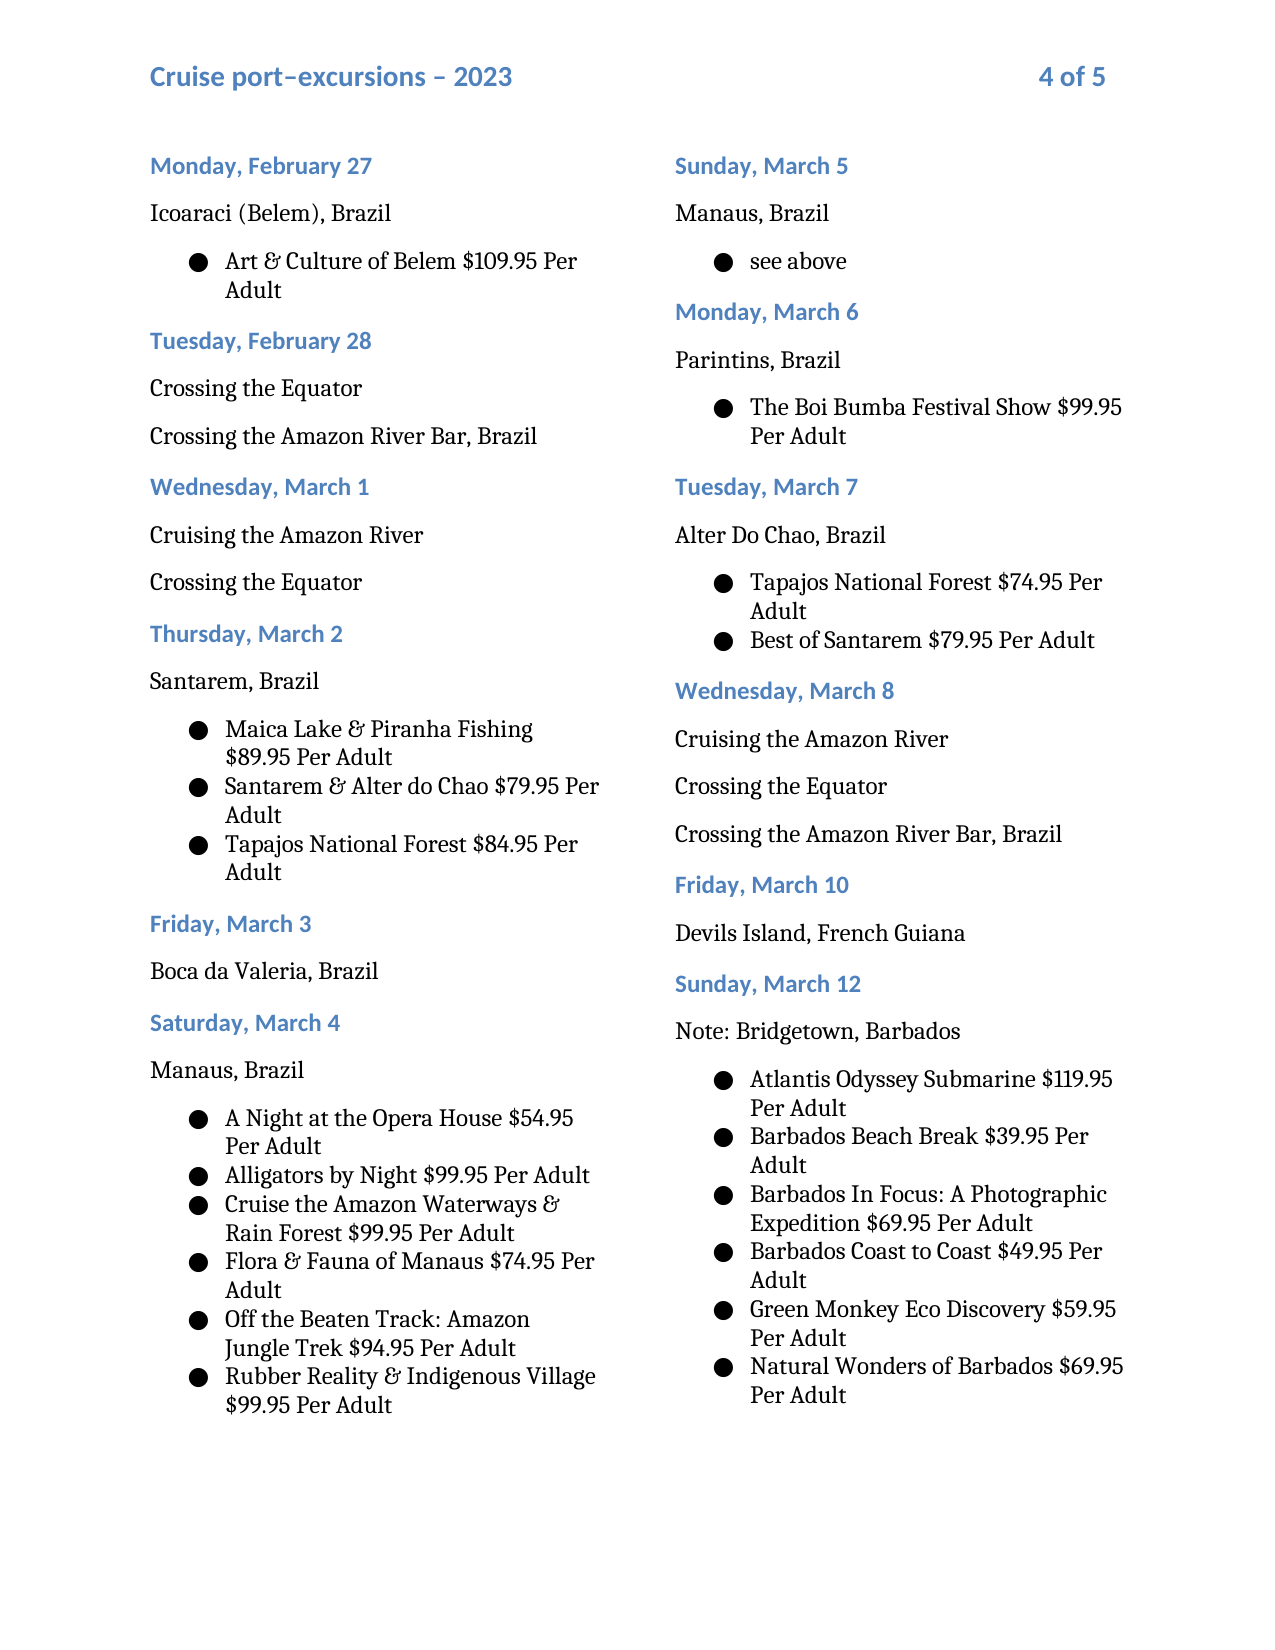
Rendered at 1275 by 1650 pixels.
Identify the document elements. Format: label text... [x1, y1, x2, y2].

list Flora & Fauna of Manaus $74.95 Per Adult [187, 1247, 600, 1305]
list Barbados Coast to Coast $49.95 Per Adult [712, 1237, 1125, 1295]
list The Boi Bumba Festival Show $99.95 Per Adult [712, 393, 1125, 451]
subtitle Monday, March 6 [675, 296, 1125, 327]
list Alligators by Night $99.95 Per Adult [187, 1161, 600, 1190]
subtitle Sunday, March 5 [675, 150, 1125, 181]
list Maica Lake & Piranha Fishing $89.95 Per Adult [187, 714, 600, 772]
text Note: Bridgetown, Barbados [675, 1017, 1125, 1046]
text Devils Island, French Guiana [675, 918, 1125, 947]
text Parintins, Brazil [675, 346, 1125, 374]
text Santarem, Brazil [150, 667, 600, 696]
subtitle Monday, February 27 [150, 150, 600, 181]
text Manaus, Brazil [150, 1056, 600, 1085]
subtitle Tuesday, March 7 [675, 471, 1125, 502]
text Manaus, Brazil [675, 199, 1125, 228]
subtitle Tuesday, February 28 [150, 325, 600, 356]
list Art & Culture of Belem $109.95 Per Adult [187, 247, 600, 304]
text Crossing the Equator [150, 374, 600, 403]
text Crossing the Amazon River Bar, Brazil [675, 819, 1125, 848]
list Off the Beaten Track: Amazon Jungle Trek $94.95 Per Adult [187, 1305, 600, 1362]
text Crossing the Equator [675, 772, 1125, 801]
list A Night at the Opera House $54.95 Per Adult [187, 1103, 600, 1161]
text Boca da Valeria, Brazil [150, 957, 600, 986]
subtitle Friday, March 3 [150, 908, 600, 938]
text Cruising the Amazon River [675, 724, 1125, 753]
list Tapajos National Forest $84.95 Per Adult [187, 829, 600, 887]
subtitle Sunday, March 12 [675, 968, 1125, 998]
list Tapajos National Forest $74.95 Per Adult [712, 568, 1125, 626]
list Barbados Beach Break $39.95 Per Adult [712, 1122, 1125, 1180]
subtitle Friday, March 10 [675, 869, 1125, 900]
list Best of Santarem $79.95 Per Adult [712, 626, 1125, 654]
list Natural Wonders of Barbados $69.95 Per Adult [712, 1352, 1125, 1410]
text Crossing the Amazon River Bar, Brazil [150, 422, 600, 451]
list Rubber Reality & Indigenous Village $99.95 Per Adult [187, 1362, 600, 1420]
subtitle Thursday, March 2 [150, 618, 600, 648]
text Crossing the Equator [150, 568, 600, 597]
list Santarem & Alter do Chao $79.95 Per Adult [187, 772, 600, 829]
text Cruising the Amazon River [150, 521, 600, 549]
list see above [712, 247, 1125, 276]
subtitle Wednesday, March 8 [675, 675, 1125, 706]
subtitle Saturday, March 4 [150, 1007, 600, 1037]
list Cruise the Amazon Waterways & Rain Forest $99.95 Per Adult [187, 1190, 600, 1247]
list Barbados In Focus: A Photographic Expedition $69.95 Per Adult [712, 1180, 1125, 1237]
list Green Monkey Eco Discovery $59.95 Per Adult [712, 1295, 1125, 1352]
text Icoaraci (Belem), Brazil [150, 199, 600, 228]
subtitle Wednesday, March 1 [150, 471, 600, 502]
list Atlantis Odyssey Submarine $119.95 Per Adult [712, 1065, 1125, 1122]
text Alter Do Chao, Brazil [675, 521, 1125, 549]
